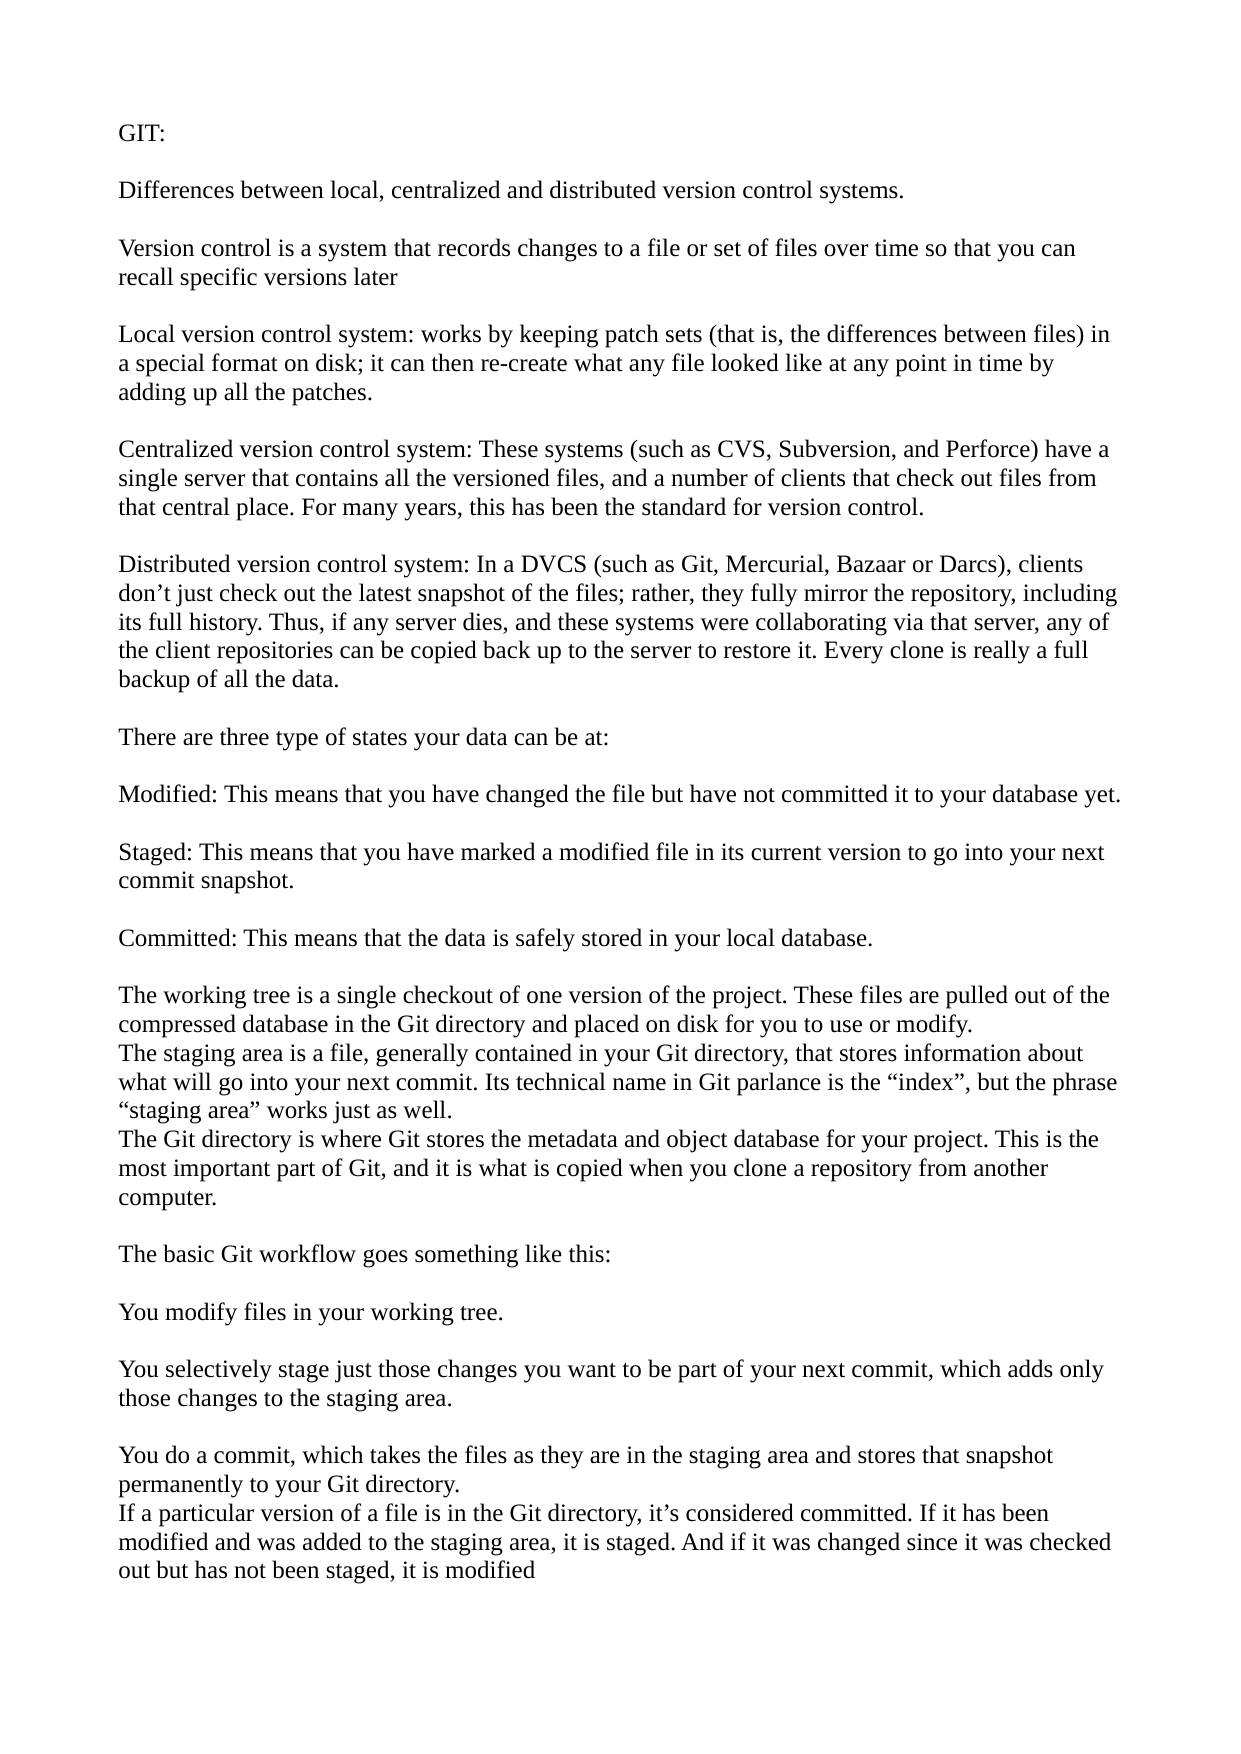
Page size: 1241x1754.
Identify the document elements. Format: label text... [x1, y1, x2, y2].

text The working tree is a single checkout of one version of the project. These files are pulled out of the compressed database in the Git directory and placed on disk for you to use or modify. [118, 981, 1122, 1038]
text GIT: [118, 118, 1122, 147]
text Modified: This means that you have changed the file but have not committed it to your database yet. [118, 779, 1122, 808]
text The Git directory is where Git stores the metadata and object database for your project. This is the most important part of Git, and it is what is copied when you clone a repository from another computer. [118, 1124, 1122, 1211]
text Local version control system: works by keeping patch sets (that is, the differences between files) in a special format on disk; it can then re-create what any file looked like at any point in time by adding up all the patches. [118, 319, 1122, 406]
text The staging area is a file, generally contained in your Git directory, that stores information about what will go into your next commit. Its technical name in Git parlance is the “index”, but the phrase “staging area” works just as well. [118, 1038, 1122, 1124]
text Distributed version control system: In a DVCS (such as Git, Mercurial, Bazaar or Darcs), clients don’t just check out the latest snapshot of the files; rather, they fully mirror the repository, including its full history. Thus, if any server dies, and these systems were collaborating via that server, any of the client repositories can be copied back up to the server to restore it. Every clone is really a full backup of all the data. [118, 549, 1122, 693]
text Differences between local, centralized and distributed version control systems. [118, 176, 1122, 204]
text There are three type of states your data can be at: [118, 722, 1122, 751]
text Centralized version control system: These systems (such as CVS, Subversion, and Perforce) have a single server that contains all the versioned files, and a number of clients that check out files from that central place. For many years, this has been the standard for version control. [118, 434, 1122, 521]
text Staged: This means that you have marked a modified file in its current version to go into your next commit snapshot. [118, 837, 1122, 894]
text The basic Git workflow goes something like this: [118, 1239, 1122, 1268]
text Version control is a system that records changes to a file or set of files over time so that you can recall specific versions later [118, 233, 1122, 291]
text If a particular version of a file is in the Git directory, it’s considered committed. If it has been modified and was added to the staging area, it is staged. And if it was changed since it was checked out but has not been staged, it is modified [118, 1498, 1122, 1584]
text You selectively stage just those changes you want to be part of your next commit, which adds only those changes to the staging area. [118, 1354, 1122, 1412]
text You do a commit, which takes the files as they are in the staging area and stores that snapshot permanently to your Git directory. [118, 1441, 1122, 1498]
text Committed: This means that the data is safely stored in your local database. [118, 923, 1122, 952]
text You modify files in your working tree. [118, 1297, 1122, 1326]
